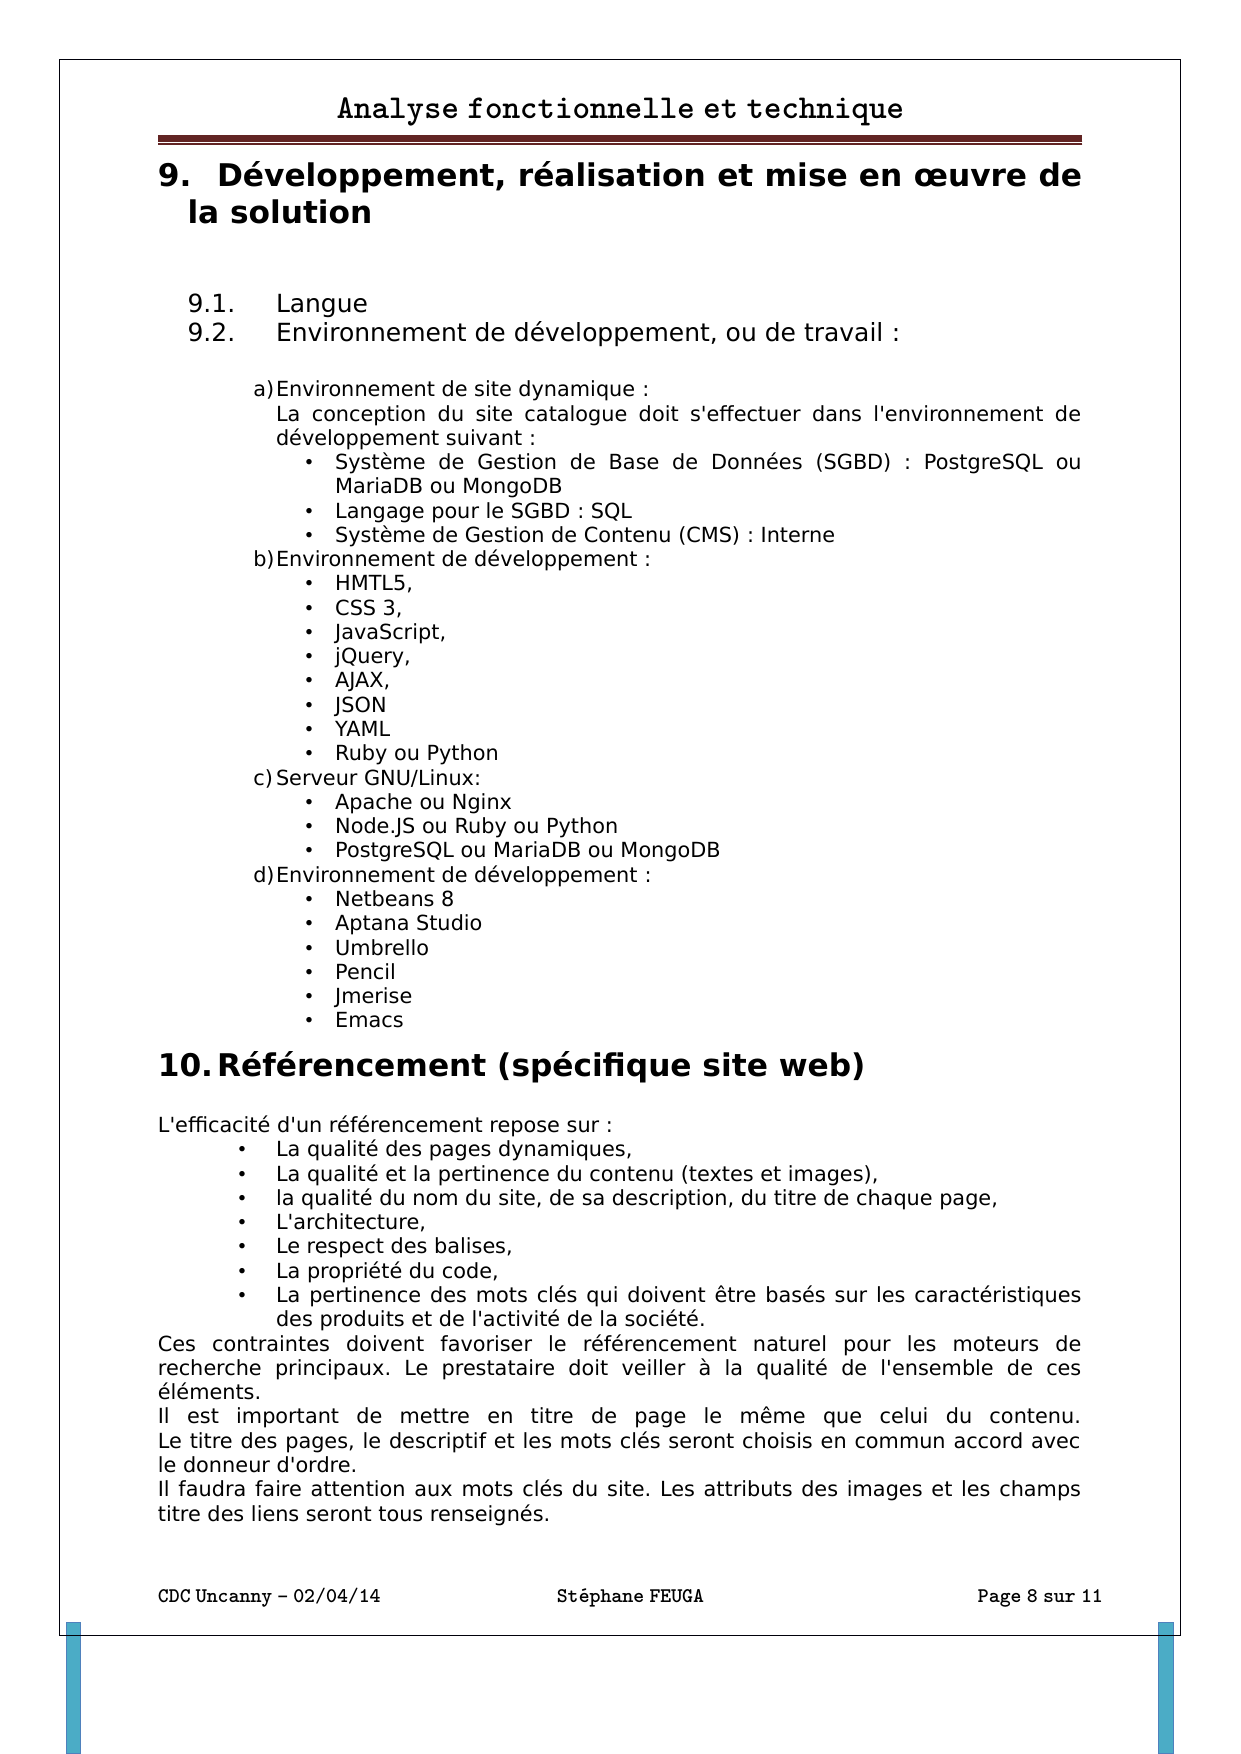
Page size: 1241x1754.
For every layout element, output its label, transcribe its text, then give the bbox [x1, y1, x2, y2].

list la qualité du nom du site, de sa description, du titre de chaque page, [238, 1186, 1082, 1210]
subtitle PostgreSQL ou MariaDB ou MongoDB [305, 838, 1082, 863]
subtitle La conception du site catalogue doit s'effectuer dans l'environnement de développement suivant : [246, 402, 1082, 450]
subtitle Système de Gestion de Contenu (CMS) : Interne [305, 523, 1082, 547]
subtitle Emacs [305, 1008, 1082, 1033]
text L'efficacité d'un référencement repose sur : [158, 1113, 1082, 1137]
subtitle jQuery, [305, 644, 1082, 668]
subtitle Langue [187, 289, 1082, 319]
subtitle Jmerise [305, 984, 1082, 1008]
list La pertinence des mots clés qui doivent être basés sur les caractéristiques des produits et de l'activité de la société. [238, 1283, 1082, 1332]
subtitle JavaScript, [305, 620, 1082, 644]
subtitle AJAX, [305, 668, 1082, 693]
subtitle Ruby ou Python [305, 741, 1082, 766]
subtitle Pencil [305, 960, 1082, 984]
list L'architecture, [238, 1210, 1082, 1234]
subtitle Netbeans 8 [305, 887, 1082, 911]
subtitle Apache ou Nginx [305, 790, 1082, 814]
text Il faudra faire attention aux mots clés du site. Les attributs des images et les champs titre des liens seront tous renseignés. [158, 1477, 1082, 1526]
subtitle Référencement (spécifique site web) [158, 1047, 1082, 1084]
list La propriété du code, [238, 1259, 1082, 1283]
subtitle YAML [305, 717, 1082, 741]
subtitle Environnement de développement : [246, 863, 1082, 887]
list La qualité et la pertinence du contenu (textes et images), [238, 1162, 1082, 1186]
subtitle Langage pour le SGBD : SQL [305, 499, 1082, 523]
subtitle Environnement de développement : [246, 547, 1082, 571]
text Ces contraintes doivent favoriser le référencement naturel pour les moteurs de recherche principaux. Le prestataire doit veiller à la qualité de l'ensemble de ces éléments. [158, 1332, 1082, 1404]
subtitle Umbrello [305, 936, 1082, 960]
list Le respect des balises, [238, 1234, 1082, 1259]
subtitle Environnement de site dynamique : [246, 377, 1082, 402]
subtitle Développement, réalisation et mise en œuvre de la solution [158, 158, 1082, 230]
subtitle CSS 3, [305, 596, 1082, 620]
subtitle Environnement de développement, ou de travail : [187, 319, 1082, 348]
subtitle HMTL5, [305, 571, 1082, 596]
subtitle Serveur GNU/Linux: [246, 766, 1082, 790]
subtitle Node.JS ou Ruby ou Python [305, 814, 1082, 838]
subtitle JSON [305, 693, 1082, 717]
list La qualité des pages dynamiques, [238, 1137, 1082, 1162]
subtitle Système de Gestion de Base de Données (SGBD) : PostgreSQL ou MariaDB ou MongoDB [305, 450, 1082, 499]
text Il est important de mettre en titre de page le même que celui du contenu. Le titre des pages, le descriptif et les mots clés seront choisis en commun accord avec le donneur d'ordre. [158, 1404, 1082, 1477]
subtitle Aptana Studio [305, 911, 1082, 936]
